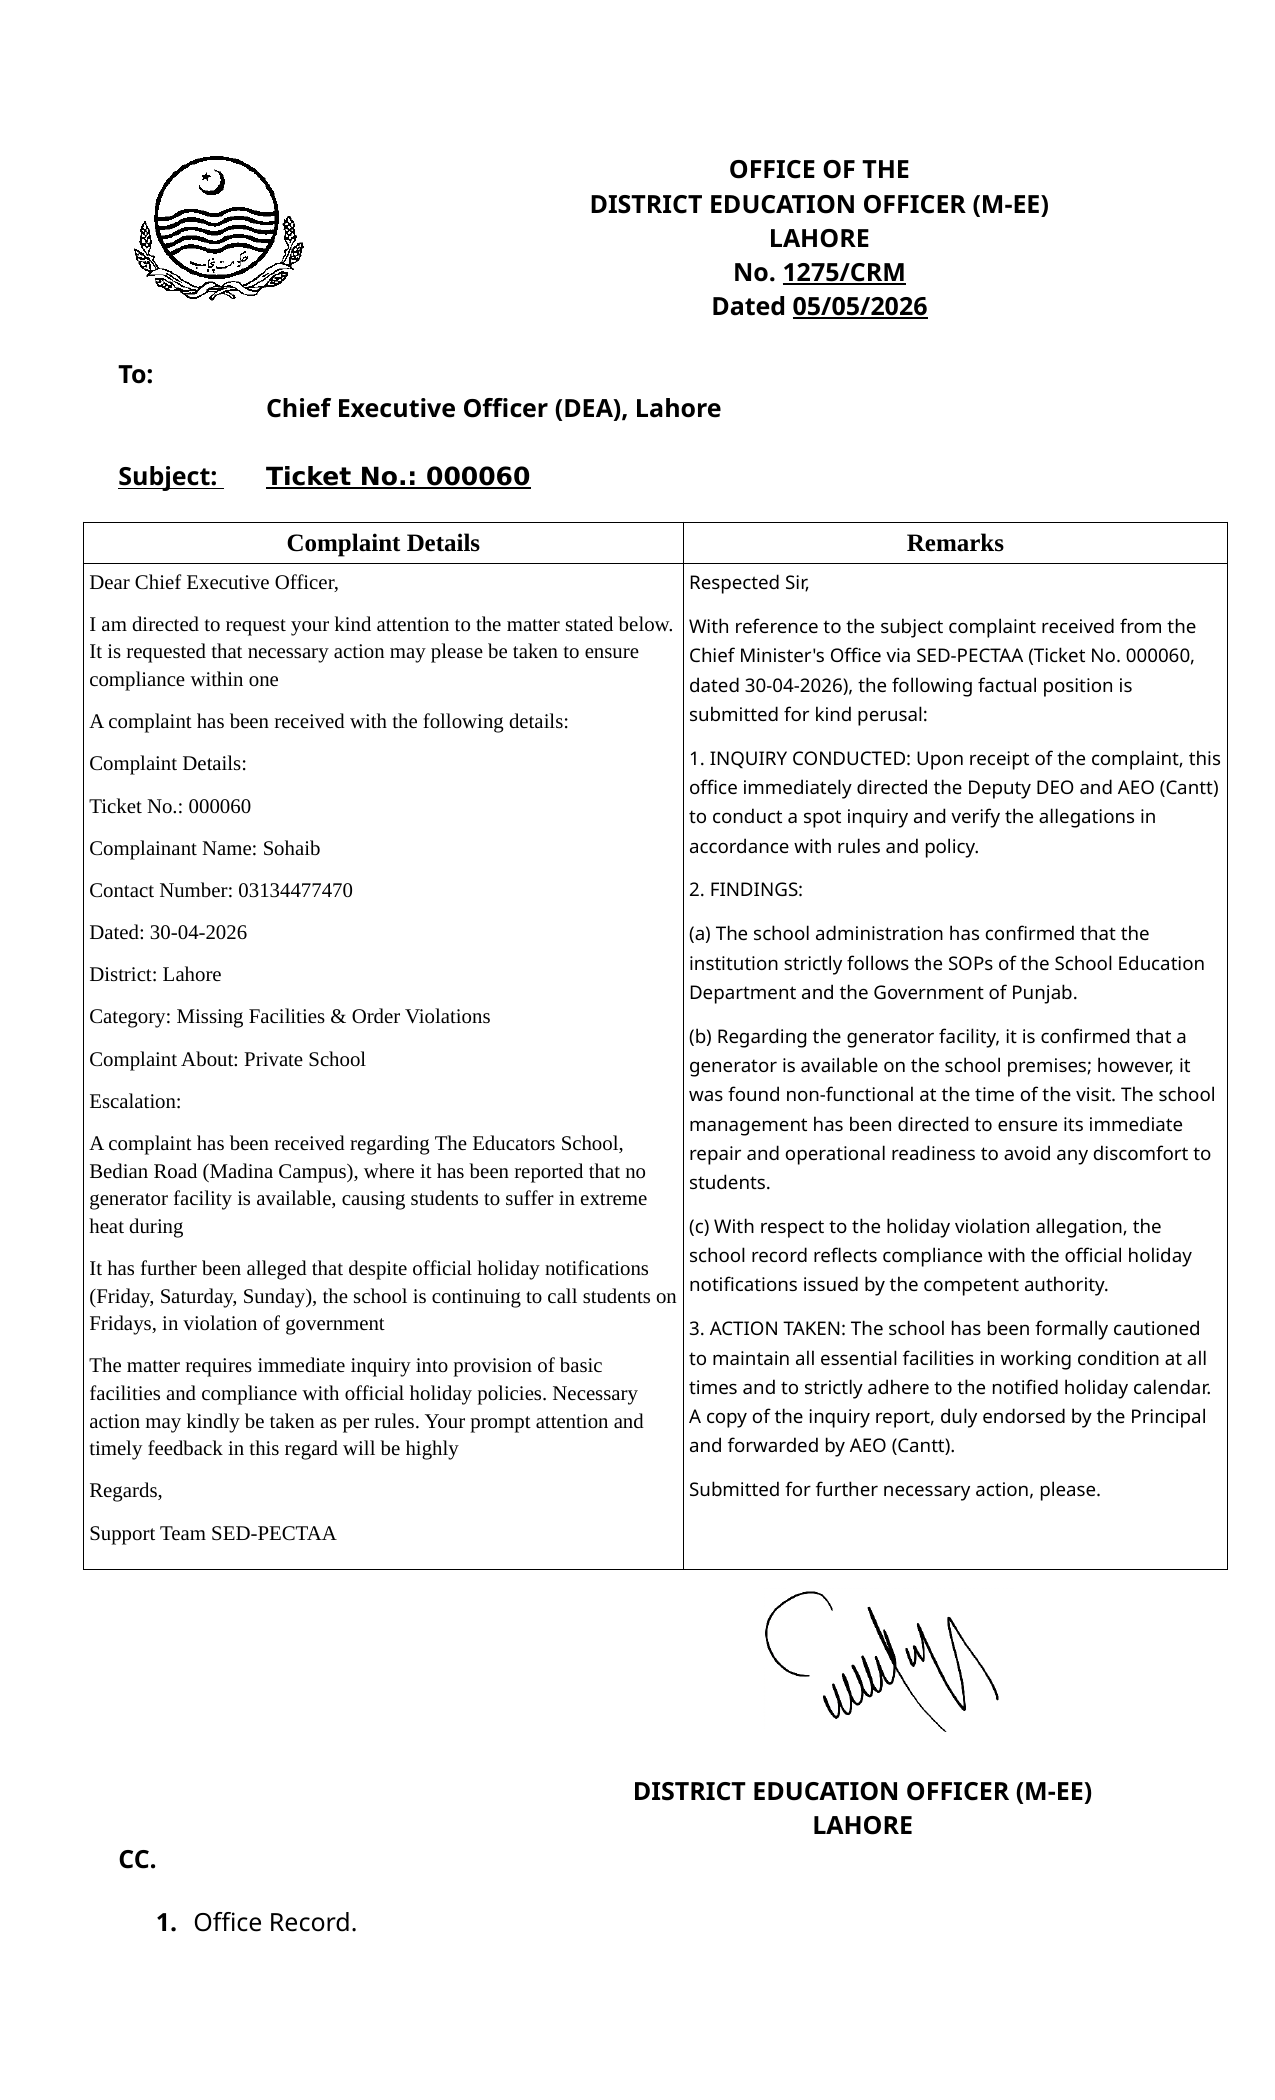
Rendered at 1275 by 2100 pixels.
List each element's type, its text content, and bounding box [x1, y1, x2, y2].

text LAHORE [568, 1808, 1157, 1842]
table_cell Dear Chief Executive Officer, I am directed to request your kind attention to the matter stated below. It is requested that necessary action may please be taken to ensure compliance within one A complaint has been received with the following details: Complaint Details: Ticket No.: 000060 Complainant Name: Sohaib Contact Number: 03134477470 Dated: 30-04-2026 District: Lahore Category: Missing Facilities & Order Violations Complaint About: Private School Escalation: A complaint has been received regarding The Educators School, Bedian Road (Madina Campus), where it has been reported that no generator facility is available, causing students to suffer in extreme heat during It has further been alleged that despite official holiday notifications (Friday, Saturday, Sunday), the school is continuing to call students on Fridays, in violation of government The matter requires immediate inquiry into provision of basic facilities and compliance with official holiday policies. Necessary action may kindly be taken as per rules. Your prompt attention and timely feedback in this regard will be highly Regards, Support Team SED-PECTAA [84, 564, 683, 1568]
table_header Complaint Details [84, 523, 683, 563]
list Office Record. [156, 1905, 1157, 1939]
picture [130, 152, 308, 307]
text Chief Executive Officer (DEA), Lahore [118, 391, 1157, 425]
table_header Remarks [684, 523, 1227, 563]
text DISTRICT EDUCATION OFFICER (M-EE) [568, 1774, 1157, 1808]
table_header OFFICE OF THE DISTRICT EDUCATION OFFICER (M-EE) LAHORE No. 1275/CRM Dated 05/05/2026 [373, 152, 1116, 322]
text Subject: Ticket No.: 000060 [118, 459, 1157, 493]
table_cell Respected Sir, With reference to the subject complaint received from the Chief Minister's Office via SED-PECTAA (Ticket No. 000060, dated 30-04-2026), the following factual position is submitted for kind perusal: 1. INQUIRY CONDUCTED: Upon receipt of the complaint, this office immediately directed the Deputy DEO and AEO (Cantt) to conduct a spot inquiry and verify the allegations in accordance with rules and policy. 2. FINDINGS: (a) The school administration has confirmed that the institution strictly follows the SOPs of the School Education Department and the Government of Punjab. (b) Regarding the generator facility, it is confirmed that a generator is available on the school premises; however, it was found non-functional at the time of the visit. The school management has been directed to ensure its immediate repair and operational readiness to avoid any discomfort to students. (c) With respect to the holiday violation allegation, the school record reflects compliance with the official holiday notifications issued by the competent authority. 3. ACTION TAKEN: The school has been formally cautioned to maintain all essential facilities in working condition at all times and to strictly adhere to the notified holiday calendar. A copy of the inquiry report, duly endorsed by the Principal and forwarded by AEO (Cantt). Submitted for further necessary action, please. [684, 564, 1227, 1568]
table_header [118, 152, 373, 322]
text To: [118, 357, 1157, 391]
text CC. [118, 1842, 1157, 1876]
picture [778, 1588, 1019, 1735]
